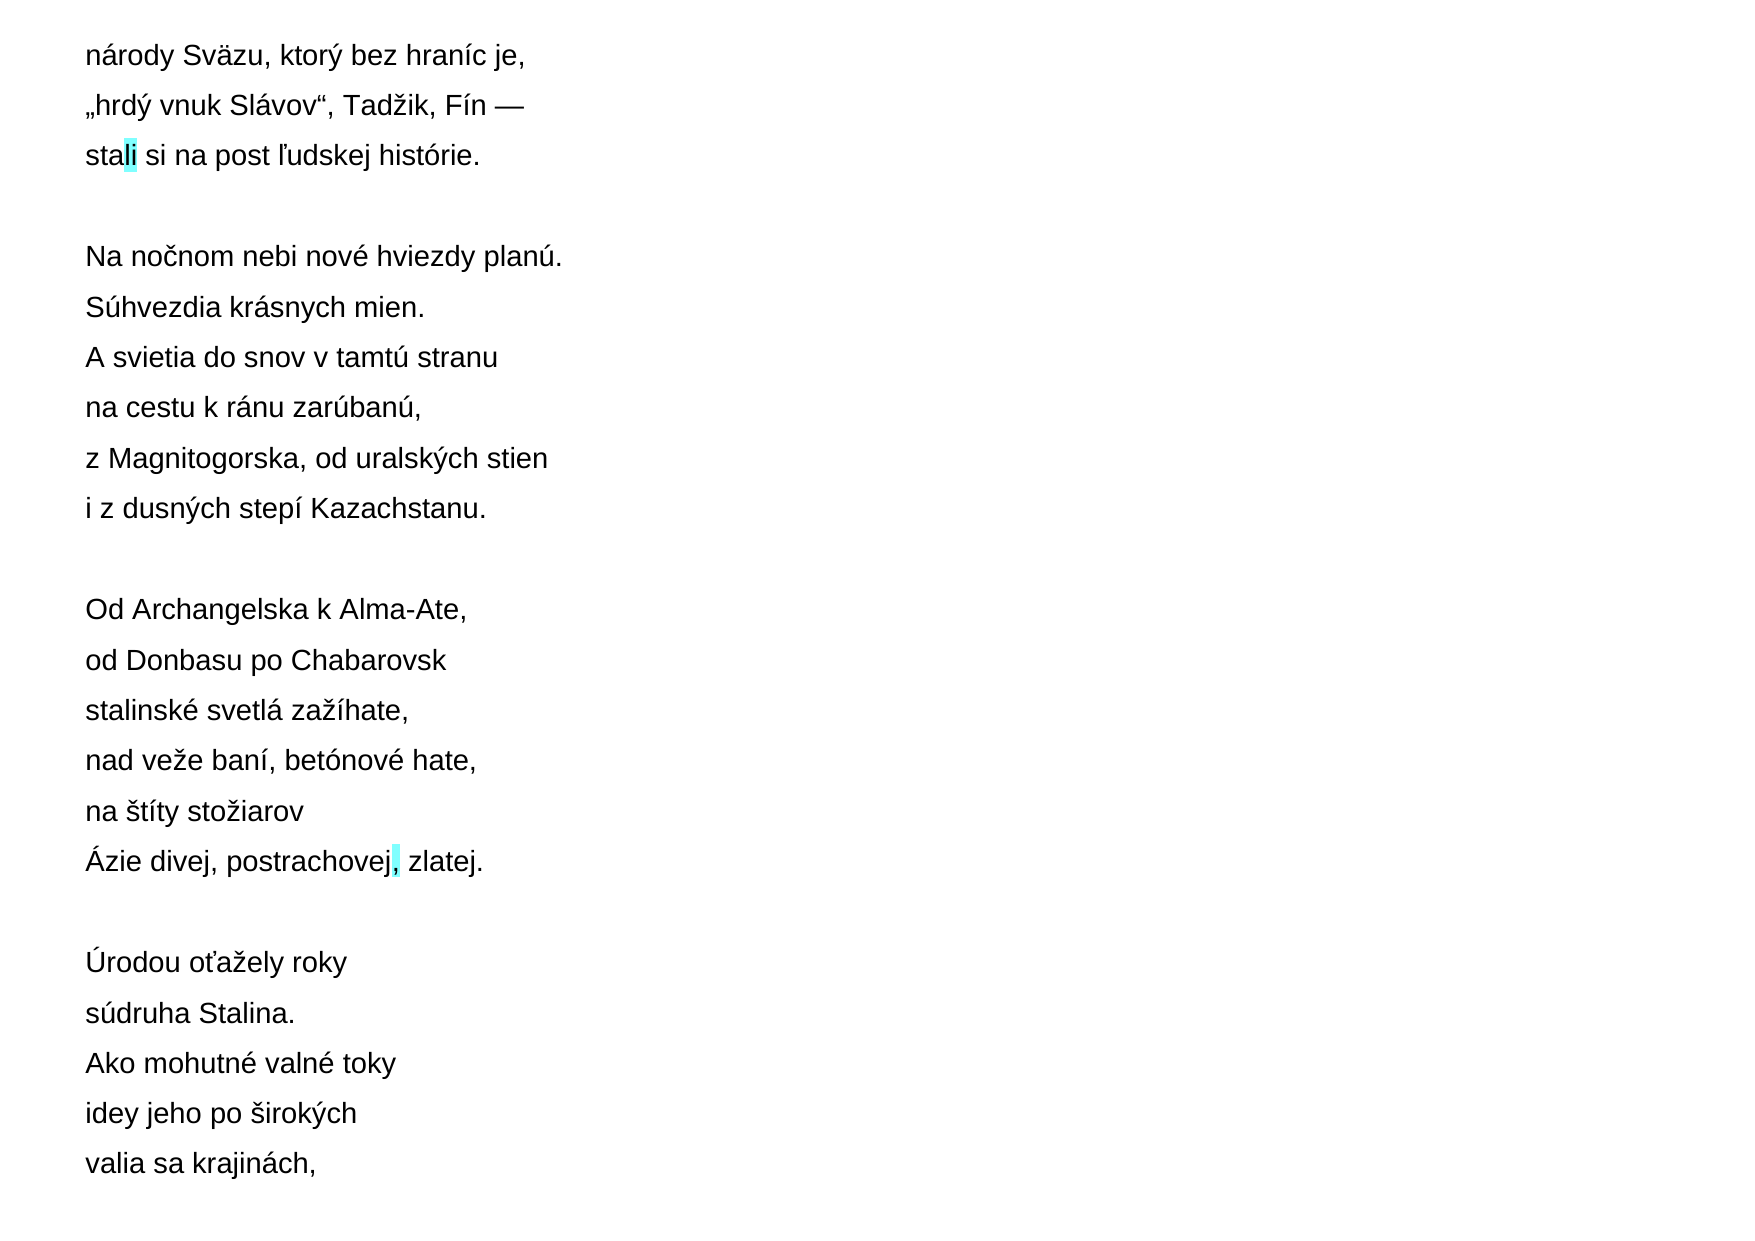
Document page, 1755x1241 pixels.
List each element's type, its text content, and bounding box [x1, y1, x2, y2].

text „hrdý vnuk Slávov“, Tadžik, Fín — [85, 88, 1177, 121]
text Úrodou oťažely roky [85, 945, 1177, 979]
text Na nočnom nebi nové hviezdy planú. [85, 239, 1177, 273]
text národy Sväzu, ktorý bez hraníc je, [85, 37, 1177, 71]
text z Magnitogorska, od uralských stien [85, 441, 1177, 474]
text stali si na post ľudskej histórie. [85, 138, 1177, 172]
text Ako mohutné valné toky [85, 1046, 1177, 1079]
text idey jeho po širokých [85, 1096, 1177, 1130]
text Ázie divej, postrachovej, zlatej. [85, 844, 1177, 877]
text od Donbasu po Chabarovsk [85, 643, 1177, 676]
text na cestu k ránu zarúbanú, [85, 390, 1177, 424]
text Súhvezdia krásnych mien. [85, 290, 1177, 323]
text Od Archangelska k Alma-Ate, [85, 592, 1177, 626]
text i z dusných stepí Kazachstanu. [85, 491, 1177, 524]
text súdruha Stalina. [85, 996, 1177, 1029]
text stalinské svetlá zažíhate, [85, 693, 1177, 727]
text na štíty stožiarov [85, 794, 1177, 827]
text nad veže baní, betónové hate, [85, 743, 1177, 777]
text valia sa krajinách, [85, 1147, 1177, 1180]
text A svietia do snov v tamtú stranu [85, 340, 1177, 374]
